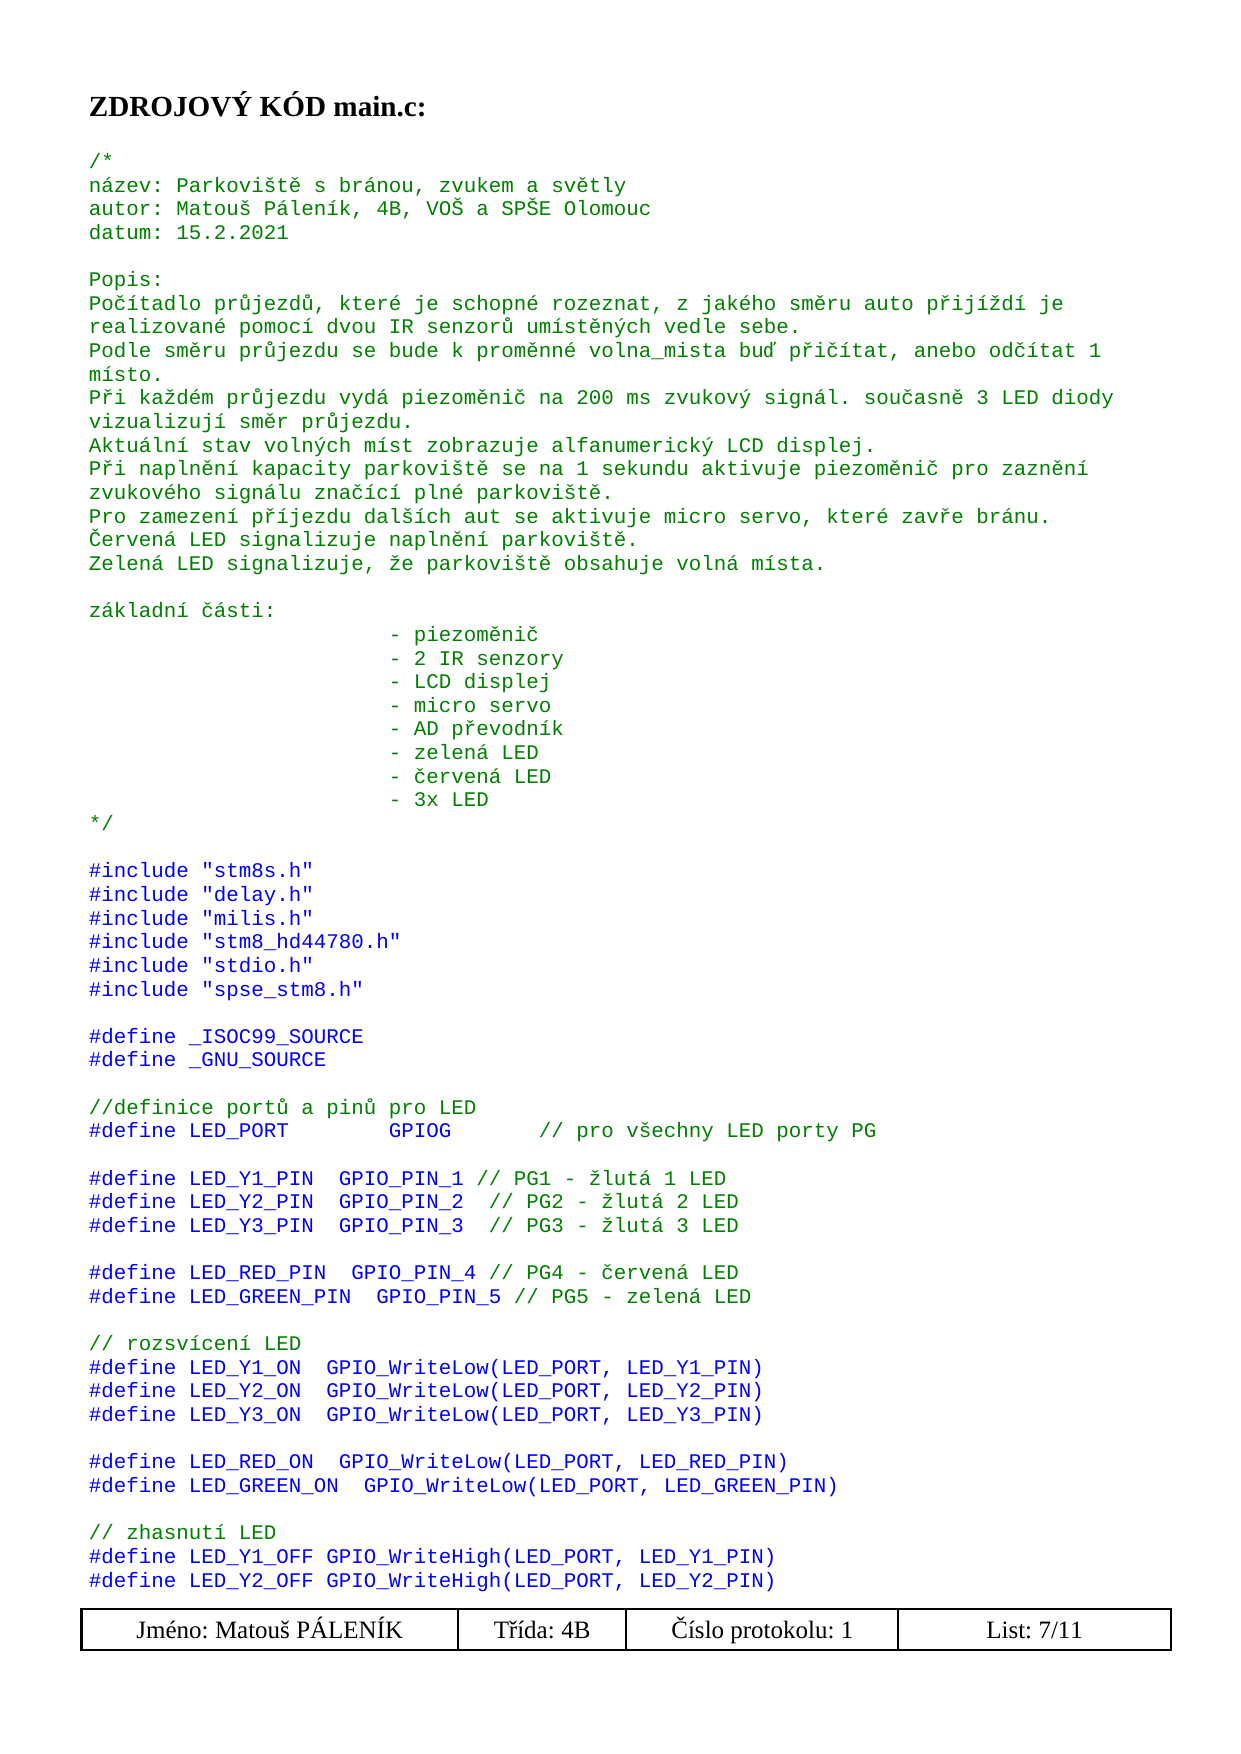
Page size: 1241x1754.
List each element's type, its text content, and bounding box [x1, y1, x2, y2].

text - 2 IR senzory [89, 647, 1152, 671]
text - piezoměnič [89, 624, 1152, 647]
text Podle směru průjezdu se bude k proměnné volna_mista buď přičítat, anebo odčítat 1 místo. [89, 340, 1152, 387]
text #include "spse_stm8.h" [89, 978, 1152, 1002]
text #define LED_Y2_PIN GPIO_PIN_2 // PG2 - žlutá 2 LED [89, 1191, 1152, 1215]
text Popis: [89, 269, 1152, 293]
text Počítadlo průjezdů, které je schopné rozeznat, z jakého směru auto přijíždí je realizované pomocí dvou IR senzorů umístěných vedle sebe. [89, 293, 1152, 340]
text - 3x LED [89, 789, 1152, 813]
text #define LED_RED_PIN GPIO_PIN_4 // PG4 - červená LED [89, 1262, 1152, 1286]
text základní části: [89, 600, 1152, 624]
text Při každém průjezdu vydá piezoměnič na 200 ms zvukový signál. současně 3 LED diody vizualizují směr průjezdu. [89, 387, 1152, 435]
text Aktuální stav volných míst zobrazuje alfanumerický LCD displej. [89, 435, 1152, 458]
text #define LED_PORT GPIOG // pro všechny LED porty PG [89, 1120, 1152, 1144]
text #define LED_Y2_ON GPIO_WriteLow(LED_PORT, LED_Y2_PIN) [89, 1381, 1152, 1404]
text - zelená LED [89, 742, 1152, 766]
text - micro servo [89, 695, 1152, 718]
text datum: 15.2.2021 [89, 222, 1152, 246]
text - červená LED [89, 766, 1152, 789]
text #define _ISOC99_SOURCE [89, 1026, 1152, 1049]
text #define LED_Y2_OFF GPIO_WriteHigh(LED_PORT, LED_Y2_PIN) [89, 1570, 1152, 1593]
text název: Parkoviště s bránou, zvukem a světly [89, 174, 1152, 198]
text Zelená LED signalizuje, že parkoviště obsahuje volná místa. [89, 553, 1152, 577]
text #define LED_Y1_ON GPIO_WriteLow(LED_PORT, LED_Y1_PIN) [89, 1357, 1152, 1381]
subtitle /* [89, 151, 1152, 174]
text #define LED_RED_ON GPIO_WriteLow(LED_PORT, LED_RED_PIN) [89, 1451, 1152, 1475]
text #include "delay.h" [89, 884, 1152, 908]
text #define _GNU_SOURCE [89, 1049, 1152, 1073]
text #include "stm8s.h" [89, 860, 1152, 884]
text // zhasnutí LED [89, 1522, 1152, 1546]
text #define LED_GREEN_ON GPIO_WriteLow(LED_PORT, LED_GREEN_PIN) [89, 1475, 1152, 1499]
text Pro zamezení příjezdu dalších aut se aktivuje micro servo, které zavře bránu. [89, 506, 1152, 529]
text Červená LED signalizuje naplnění parkoviště. [89, 529, 1152, 553]
text #define LED_Y3_PIN GPIO_PIN_3 // PG3 - žlutá 3 LED [89, 1215, 1152, 1239]
text - LCD displej [89, 671, 1152, 695]
text #define LED_Y1_PIN GPIO_PIN_1 // PG1 - žlutá 1 LED [89, 1168, 1152, 1191]
text #include "stdio.h" [89, 955, 1152, 978]
text #include "stm8_hd44780.h" [89, 931, 1152, 955]
text // rozsvícení LED [89, 1333, 1152, 1357]
text #define LED_Y1_OFF GPIO_WriteHigh(LED_PORT, LED_Y1_PIN) [89, 1546, 1152, 1570]
subtitle ZDROJOVÝ KÓD main.c: [89, 89, 1152, 122]
text */ [89, 813, 1152, 837]
text autor: Matouš Páleník, 4B, VOŠ a SPŠE Olomouc [89, 198, 1152, 222]
text - AD převodník [89, 718, 1152, 742]
text #define LED_Y3_ON GPIO_WriteLow(LED_PORT, LED_Y3_PIN) [89, 1404, 1152, 1428]
text #define LED_GREEN_PIN GPIO_PIN_5 // PG5 - zelená LED [89, 1286, 1152, 1309]
text Při naplnění kapacity parkoviště se na 1 sekundu aktivuje piezoměnič pro zaznění zvukového signálu značící plné parkoviště. [89, 458, 1152, 506]
text #include "milis.h" [89, 908, 1152, 931]
text //definice portů a pinů pro LED [89, 1097, 1152, 1120]
